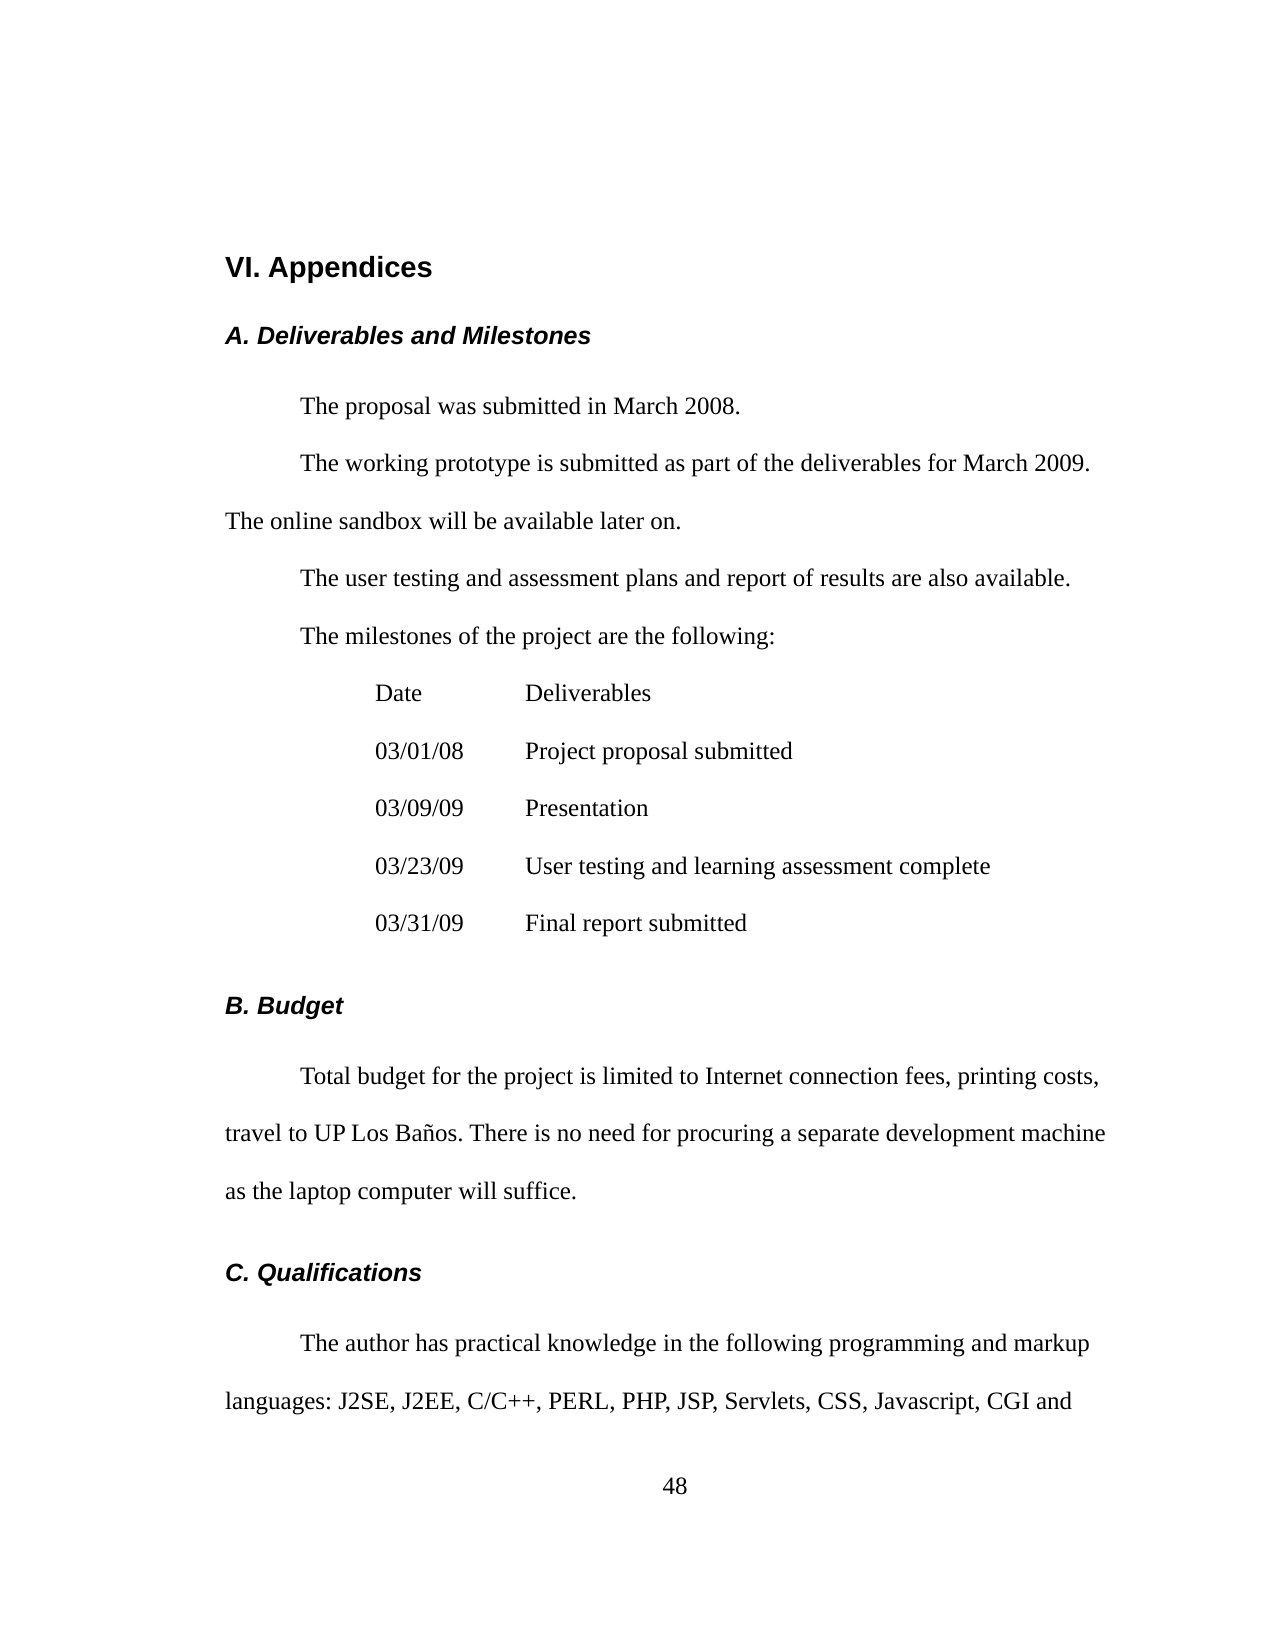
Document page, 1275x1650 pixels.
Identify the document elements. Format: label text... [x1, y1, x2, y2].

text 03/31/09 Final report submitted [225, 908, 1125, 937]
text The user testing and assessment plans and report of results are also available. [225, 563, 1125, 592]
text Date Deliverables [225, 678, 1125, 707]
text The milestones of the project are the following: [225, 621, 1125, 649]
subtitle B. Budget [225, 991, 1125, 1019]
text The author has practical knowledge in the following programming and markup languages: J2SE, J2EE, C/C++, PERL, PHP, JSP, Servlets, CSS, Javascript, CGI and [225, 1328, 1125, 1414]
text 03/09/09 Presentation [225, 793, 1125, 822]
text Total budget for the project is limited to Internet connection fees, printing costs, travel to UP Los Baños. There is no need for procuring a separate development machine as the laptop computer will suffice. [225, 1061, 1125, 1204]
text The working prototype is submitted as part of the deliverables for March 2009. The online sandbox will be available later on. [225, 448, 1125, 534]
subtitle C. Qualifications [225, 1258, 1125, 1287]
subtitle VI. Appendices [225, 250, 1125, 283]
subtitle A. Deliverables and Milestones [225, 321, 1125, 349]
text The proposal was submitted in March 2008. [225, 391, 1125, 419]
text 03/23/09 User testing and learning assessment complete [225, 851, 1125, 879]
text 03/01/08 Project proposal submitted [225, 736, 1125, 764]
